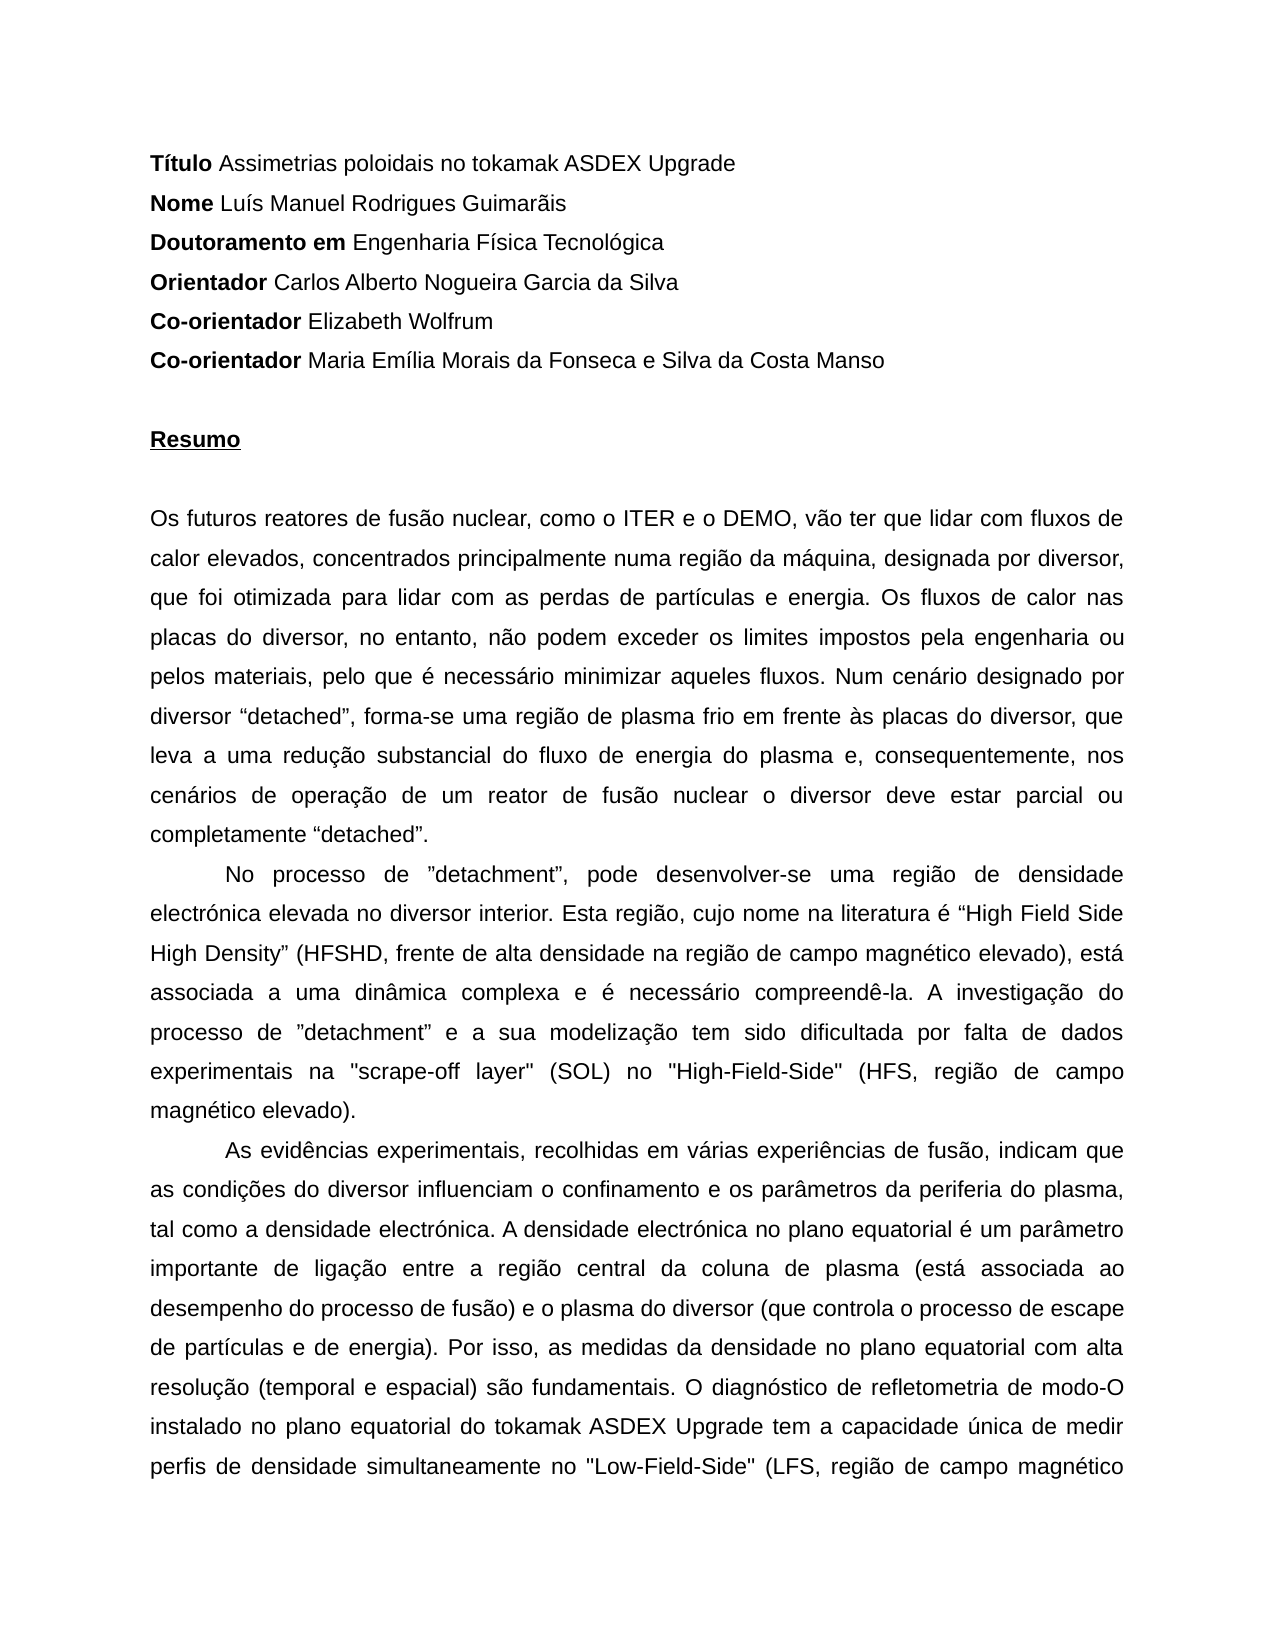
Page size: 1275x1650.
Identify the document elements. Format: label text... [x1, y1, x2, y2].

text As evidências experimentais, recolhidas em várias experiências de fusão, indicam que as condições do diversor influenciam o confinamento e os parâmetros da periferia do plasma, tal como a densidade electrónica. A densidade electrónica no plano equatorial é um parâmetro importante de ligação entre a região central da coluna de plasma (está associada ao desempenho do processo de fusão) e o plasma do diversor (que controla o processo de escape de partículas e de energia). Por isso, as medidas da densidade no plano equatorial com alta resolução (temporal e espacial) são fundamentais. O diagnóstico de refletometria de modo-O instalado no plano equatorial do tokamak ASDEX Upgrade tem a capacidade única de medir perfis de densidade simultaneamente no "Low-Field-Side" (LFS, região de campo magnético [150, 1137, 1125, 1479]
text Co-orientador Maria Emília Morais da Fonseca e Silva da Costa Manso [150, 347, 1125, 374]
text Resumo [150, 426, 1125, 453]
text Título Assimetrias poloidais no tokamak ASDEX Upgrade [150, 150, 1125, 176]
text Nome Luís Manuel Rodrigues Guimarãis [150, 189, 1125, 216]
text Os futuros reatores de fusão nuclear, como o ITER e o DEMO, vão ter que lidar com fluxos de calor elevados, concentrados principalmente numa região da máquina, designada por diversor, que foi otimizada para lidar com as perdas de partículas e energia. Os fluxos de calor nas placas do diversor, no entanto, não podem exceder os limites impostos pela engenharia ou pelos materiais, pelo que é necessário minimizar aqueles fluxos. Num cenário designado por diversor “detached”, forma-se uma região de plasma frio em frente às placas do diversor, que leva a uma redução substancial do fluxo de energia do plasma e, consequentemente, nos cenários de operação de um reator de fusão nuclear o diversor deve estar parcial ou completamente “detached”. [150, 505, 1125, 847]
text Orientador Carlos Alberto Nogueira Garcia da Silva [150, 268, 1125, 295]
text Co-orientador Elizabeth Wolfrum [150, 308, 1125, 334]
text Doutoramento em Engenharia Física Tecnológica [150, 229, 1125, 255]
text No processo de ”detachment”, pode desenvolver-se uma região de densidade electrónica elevada no diversor interior. Esta região, cujo nome na literatura é “High Field Side High Density” (HFSHD, frente de alta densidade na região de campo magnético elevado), está associada a uma dinâmica complexa e é necessário compreendê-la. A investigação do processo de ”detachment” e a sua modelização tem sido dificultada por falta de dados experimentais na "scrape-off layer" (SOL) no "High-Field-Side" (HFS, região de campo magnético elevado). [150, 861, 1125, 1124]
